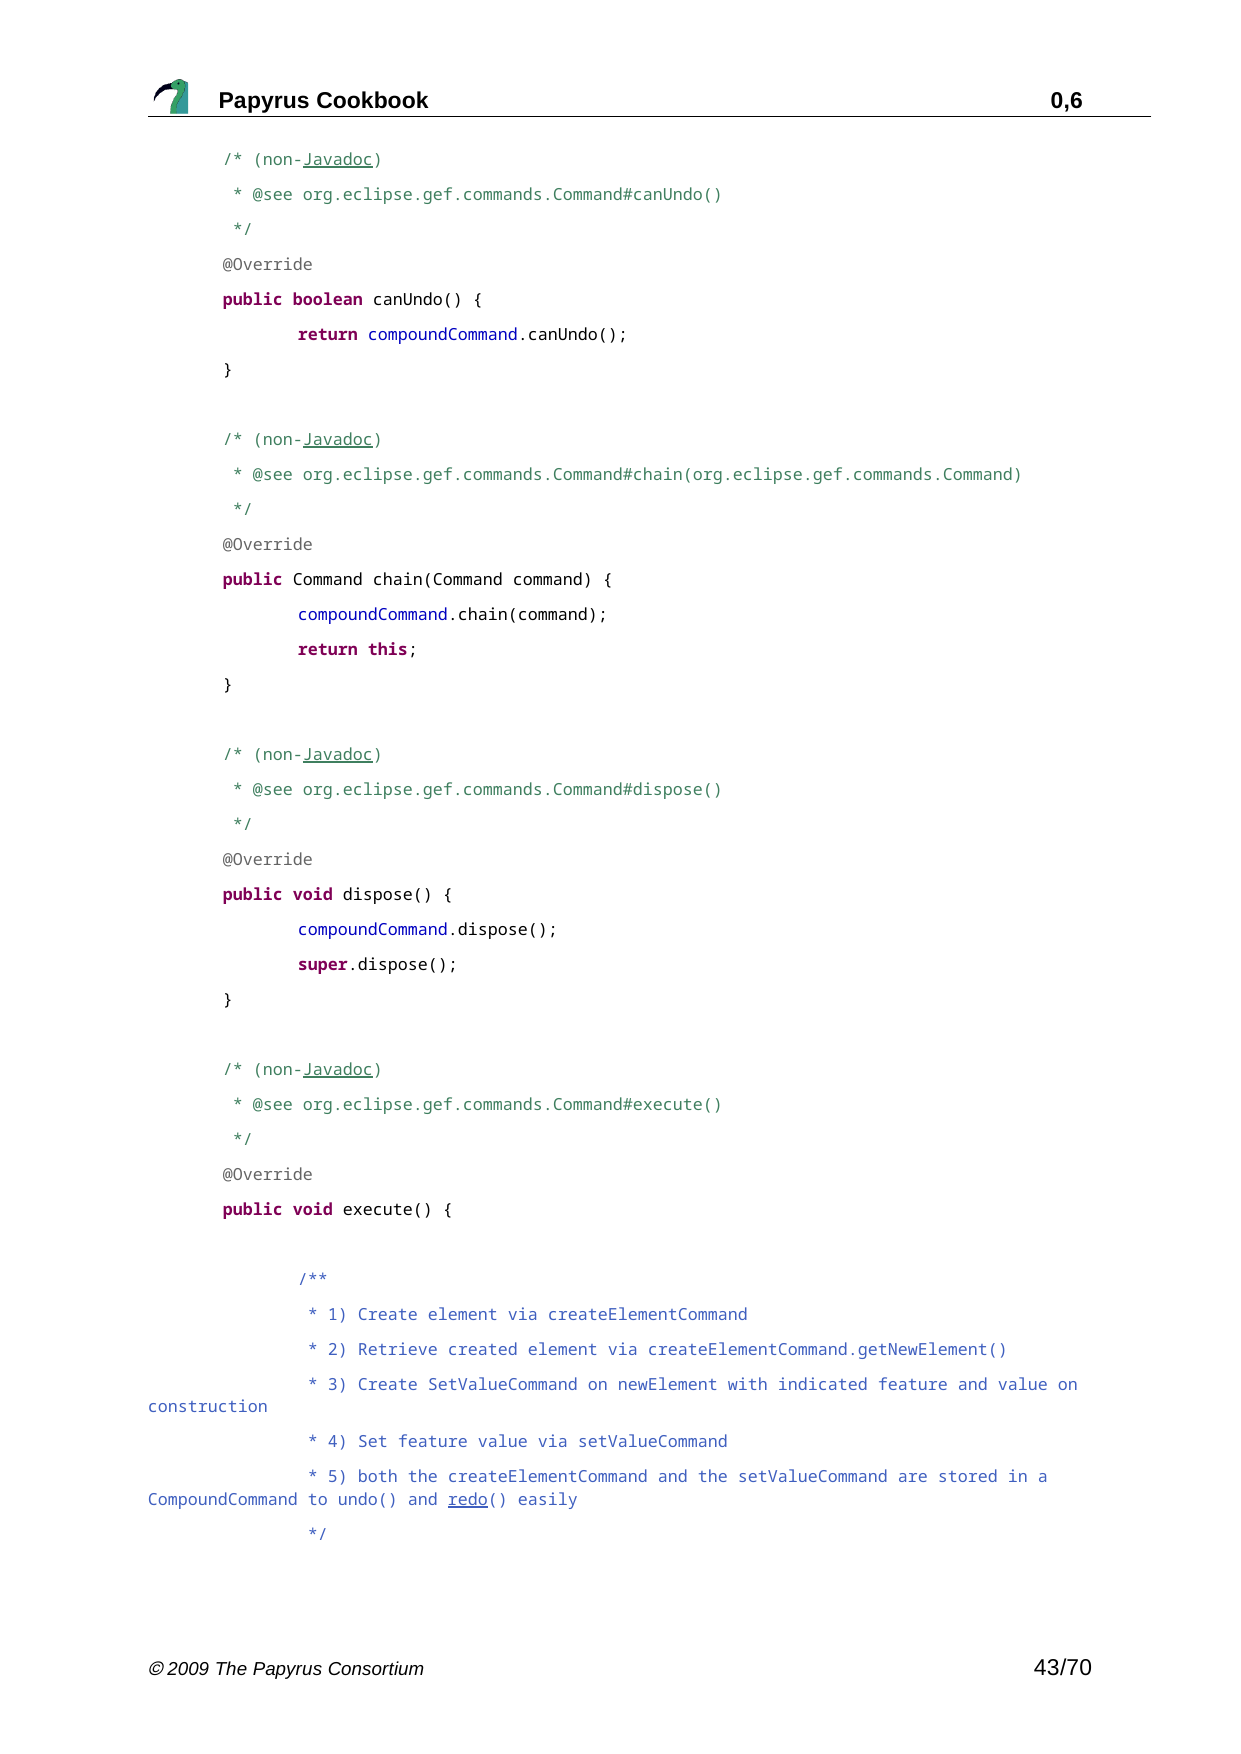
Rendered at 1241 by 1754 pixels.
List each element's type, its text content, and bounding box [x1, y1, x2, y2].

text super.dispose(); [148, 953, 1151, 975]
text */ [148, 498, 1151, 520]
text * 5) both the createElementCommand and the setValueCommand are stored in a CompoundCommand to undo() and redo() easily [148, 1465, 1151, 1510]
text @Override [148, 533, 1151, 555]
text return this; [148, 638, 1151, 660]
text } [148, 988, 1151, 1010]
text /* (non-Javadoc) [148, 1058, 1151, 1080]
text */ [148, 1523, 1151, 1545]
text public Command chain(Command command) { [148, 568, 1151, 590]
text } [148, 673, 1151, 695]
picture [153, 79, 189, 114]
text /* (non-Javadoc) [148, 428, 1151, 450]
text * @see org.eclipse.gef.commands.Command#chain(org.eclipse.gef.commands.Command) [148, 463, 1151, 485]
text * @see org.eclipse.gef.commands.Command#execute() [148, 1093, 1151, 1115]
text * @see org.eclipse.gef.commands.Command#dispose() [148, 778, 1151, 800]
text compoundCommand.dispose(); [148, 918, 1151, 940]
text * 2) Retrieve created element via createElementCommand.getNewElement() [148, 1338, 1151, 1360]
text * @see org.eclipse.gef.commands.Command#canUndo() [148, 183, 1151, 205]
text /* (non-Javadoc) [148, 743, 1151, 765]
text */ [148, 813, 1151, 835]
text /** [148, 1268, 1151, 1290]
text * 1) Create element via createElementCommand [148, 1303, 1151, 1325]
text /* (non-Javadoc) [148, 148, 1151, 170]
text public void execute() { [148, 1198, 1151, 1220]
text @Override [148, 848, 1151, 870]
text return compoundCommand.canUndo(); [148, 323, 1151, 345]
text } [148, 358, 1151, 380]
text * 3) Create SetValueCommand on newElement with indicated feature and value on construction [148, 1373, 1151, 1418]
text */ [148, 1128, 1151, 1150]
text */ [148, 218, 1151, 240]
text @Override [148, 253, 1151, 275]
text * 4) Set feature value via setValueCommand [148, 1430, 1151, 1453]
text compoundCommand.chain(command); [148, 603, 1151, 625]
text @Override [148, 1163, 1151, 1185]
text public void dispose() { [148, 883, 1151, 905]
text public boolean canUndo() { [148, 288, 1151, 310]
